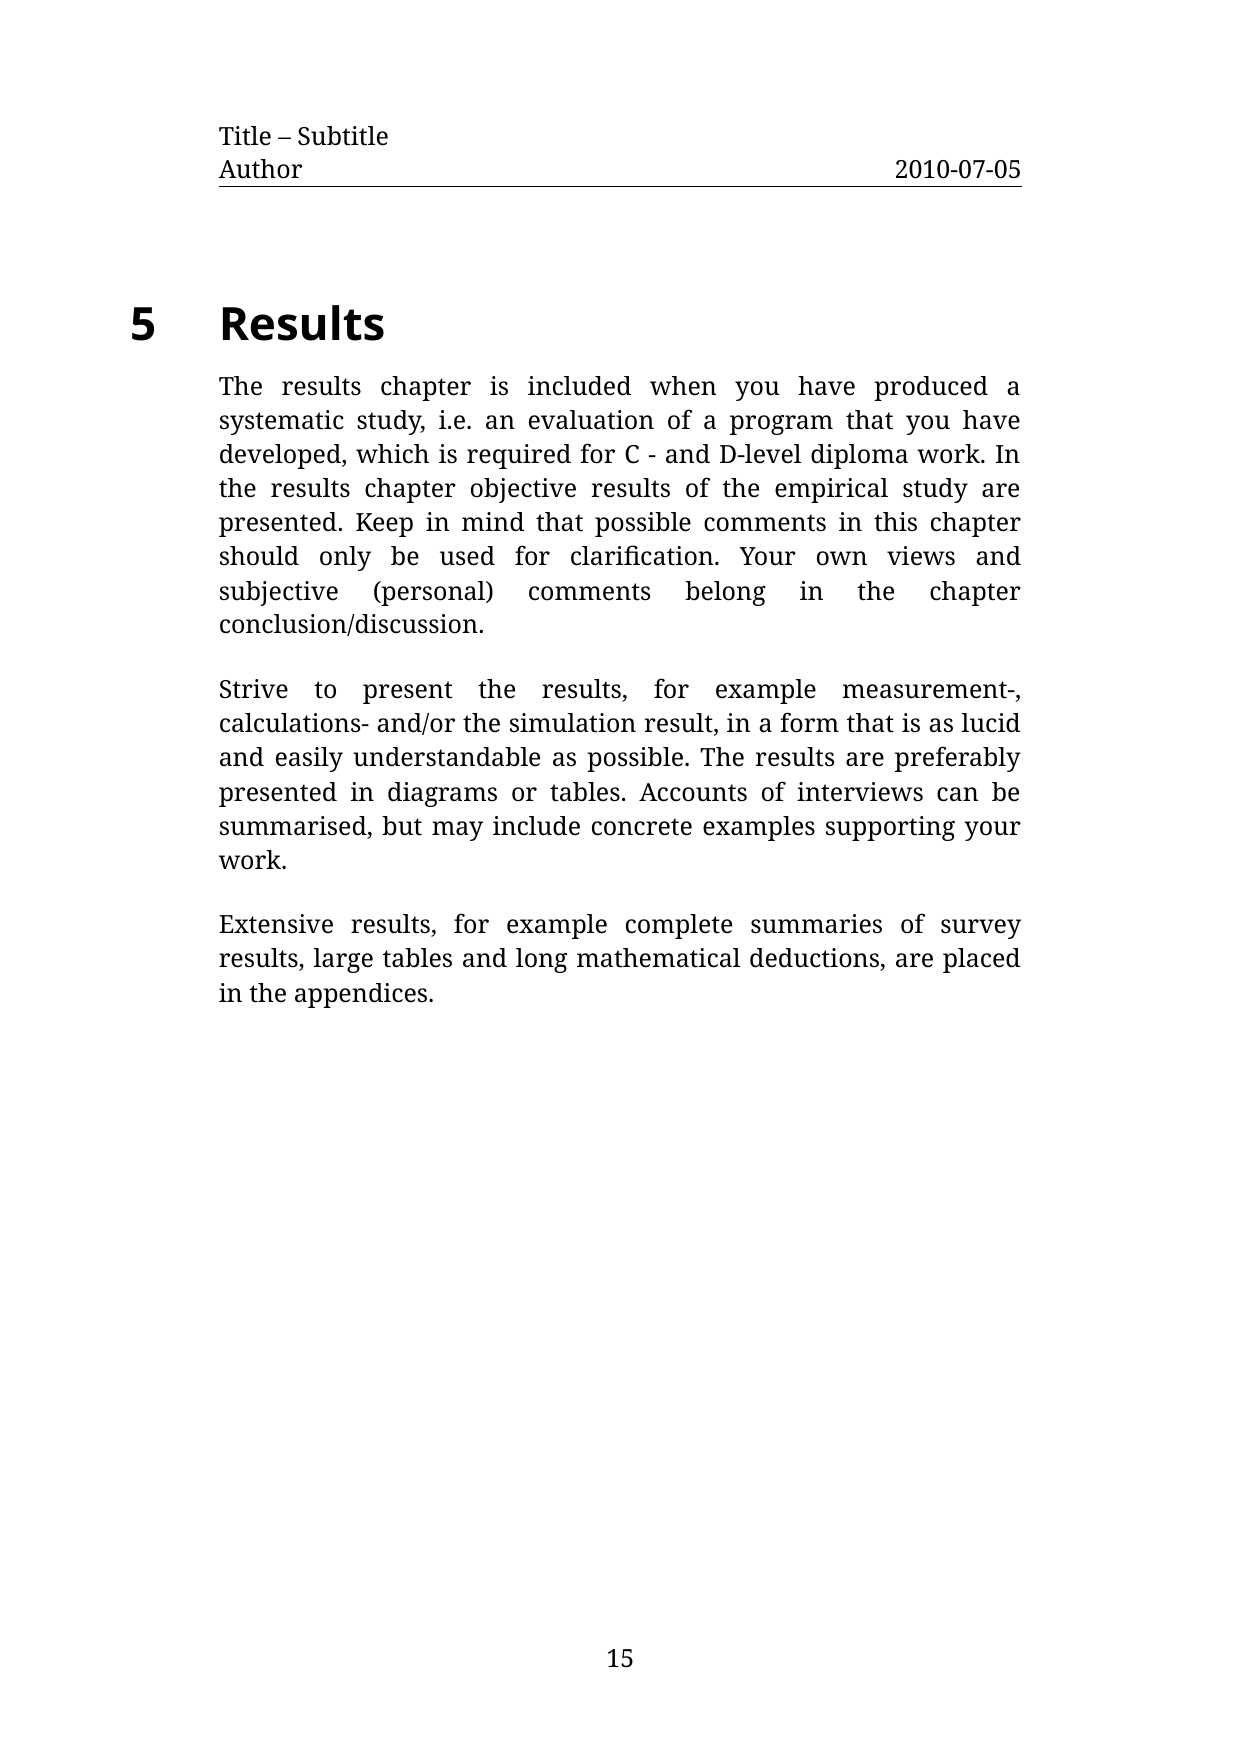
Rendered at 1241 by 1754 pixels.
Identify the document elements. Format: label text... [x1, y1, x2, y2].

text The results chapter is included when you have produced a systematic study, i.e. an evaluation of a program that you have developed, which is required for C - and D-level diploma work. In the results chapter objective results of the empirical study are presented. Keep in mind that possible comments in this chapter should only be used for clarification. Your own views and subjective (personal) comments belong in the chapter conclusion/discussion. [218, 369, 1022, 641]
text Strive to present the results, for example measurement-, calculations- and/or the simulation result, in a form that is as lucid and easily understandable as possible. The results are preferably presented in diagrams or tables. Accounts of interviews can be summarised, but may include concrete examples supporting your work. [218, 672, 1022, 876]
subtitle Results [130, 291, 1022, 353]
text Extensive results, for example complete summaries of survey results, large tables and long mathematical deductions, are placed in the appendices. [218, 907, 1022, 1009]
